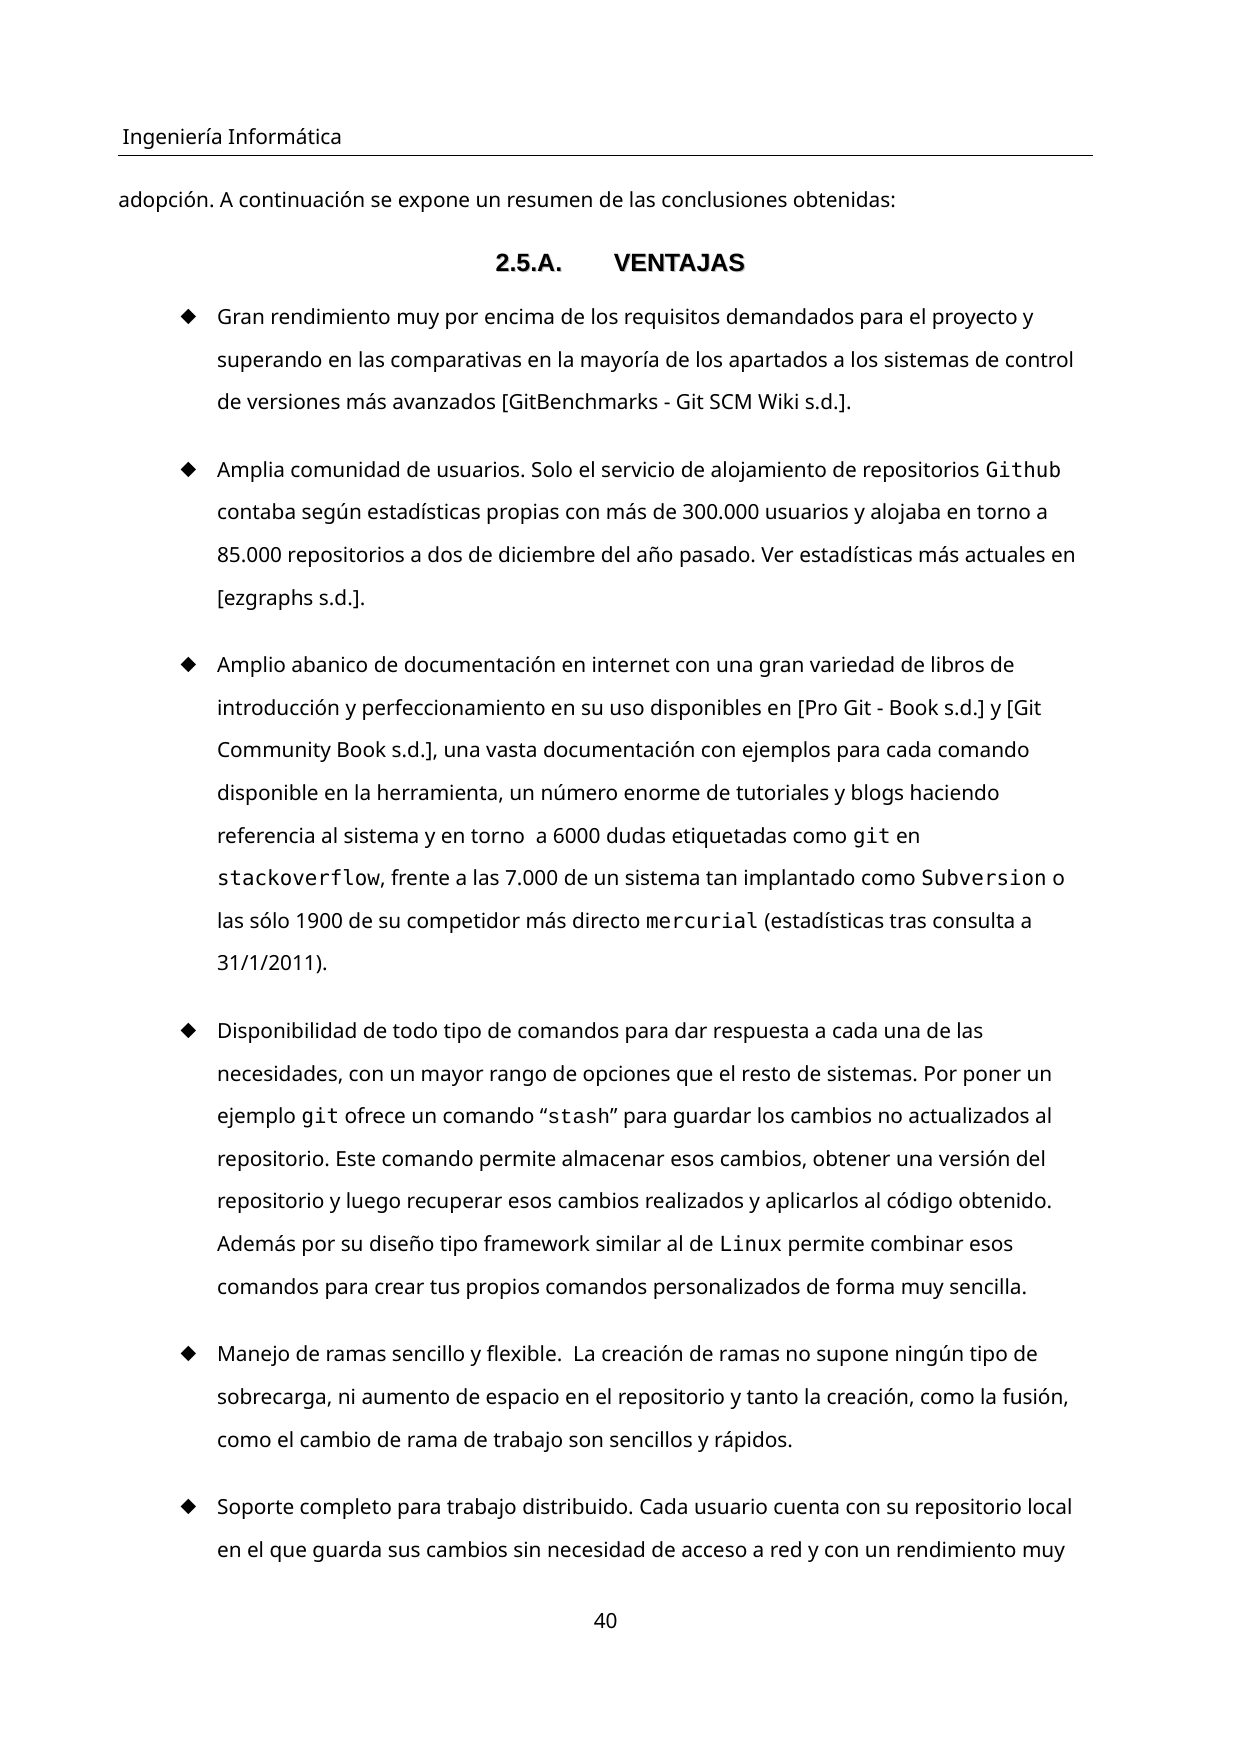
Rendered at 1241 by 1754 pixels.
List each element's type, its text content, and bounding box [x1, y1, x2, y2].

subtitle Ventajas [148, 248, 1093, 277]
list Soporte completo para trabajo distribuido. Cada usuario cuenta con su repositorio local en el que guarda sus cambios sin necesidad de acceso a red y con un rendimiento muy [179, 1492, 1093, 1563]
list Disponibilidad de todo tipo de comandos para dar respuesta a cada una de las necesidades, con un mayor rango de opciones que el resto de sistemas. Por poner un ejemplo git ofrece un comando “stash” para guardar los cambios no actualizados al repositorio. Este comando permite almacenar esos cambios, obtener una versión del repositorio y luego recuperar esos cambios realizados y aplicarlos al código obtenido. Además por su diseño tipo framework similar al de Linux permite combinar esos comandos para crear tus propios comandos personalizados de forma muy sencilla. [179, 1016, 1093, 1300]
text adopción. A continuación se expone un resumen de las conclusiones obtenidas: [118, 185, 1093, 213]
list Manejo de ramas sencillo y flexible. La creación de ramas no supone ningún tipo de sobrecarga, ni aumento de espacio en el repositorio y tanto la creación, como la fusión, como el cambio de rama de trabajo son sencillos y rápidos. [179, 1339, 1093, 1453]
list Gran rendimiento muy por encima de los requisitos demandados para el proyecto y superando en las comparativas en la mayoría de los apartados a los sistemas de control de versiones más avanzados [GitBenchmarks - Git SCM Wiki s.d.]. [179, 302, 1093, 416]
list Amplia comunidad de usuarios. Solo el servicio de alojamiento de repositorios Github contaba según estadísticas propias con más de 300.000 usuarios y alojaba en torno a 85.000 repositorios a dos de diciembre del año pasado. Ver estadísticas más actuales en [ezgraphs s.d.]. [179, 455, 1093, 611]
list Amplio abanico de documentación en internet con una gran variedad de libros de introducción y perfeccionamiento en su uso disponibles en [Pro Git - Book s.d.] y [Git Community Book s.d.], una vasta documentación con ejemplos para cada comando disponible en la herramienta, un número enorme de tutoriales y blogs haciendo referencia al sistema y en torno a 6000 dudas etiquetadas como git en stackoverflow, frente a las 7.000 de un sistema tan implantado como Subversion o las sólo 1900 de su competidor más directo mercurial (estadísticas tras consulta a 31/1/2011). [179, 650, 1093, 977]
